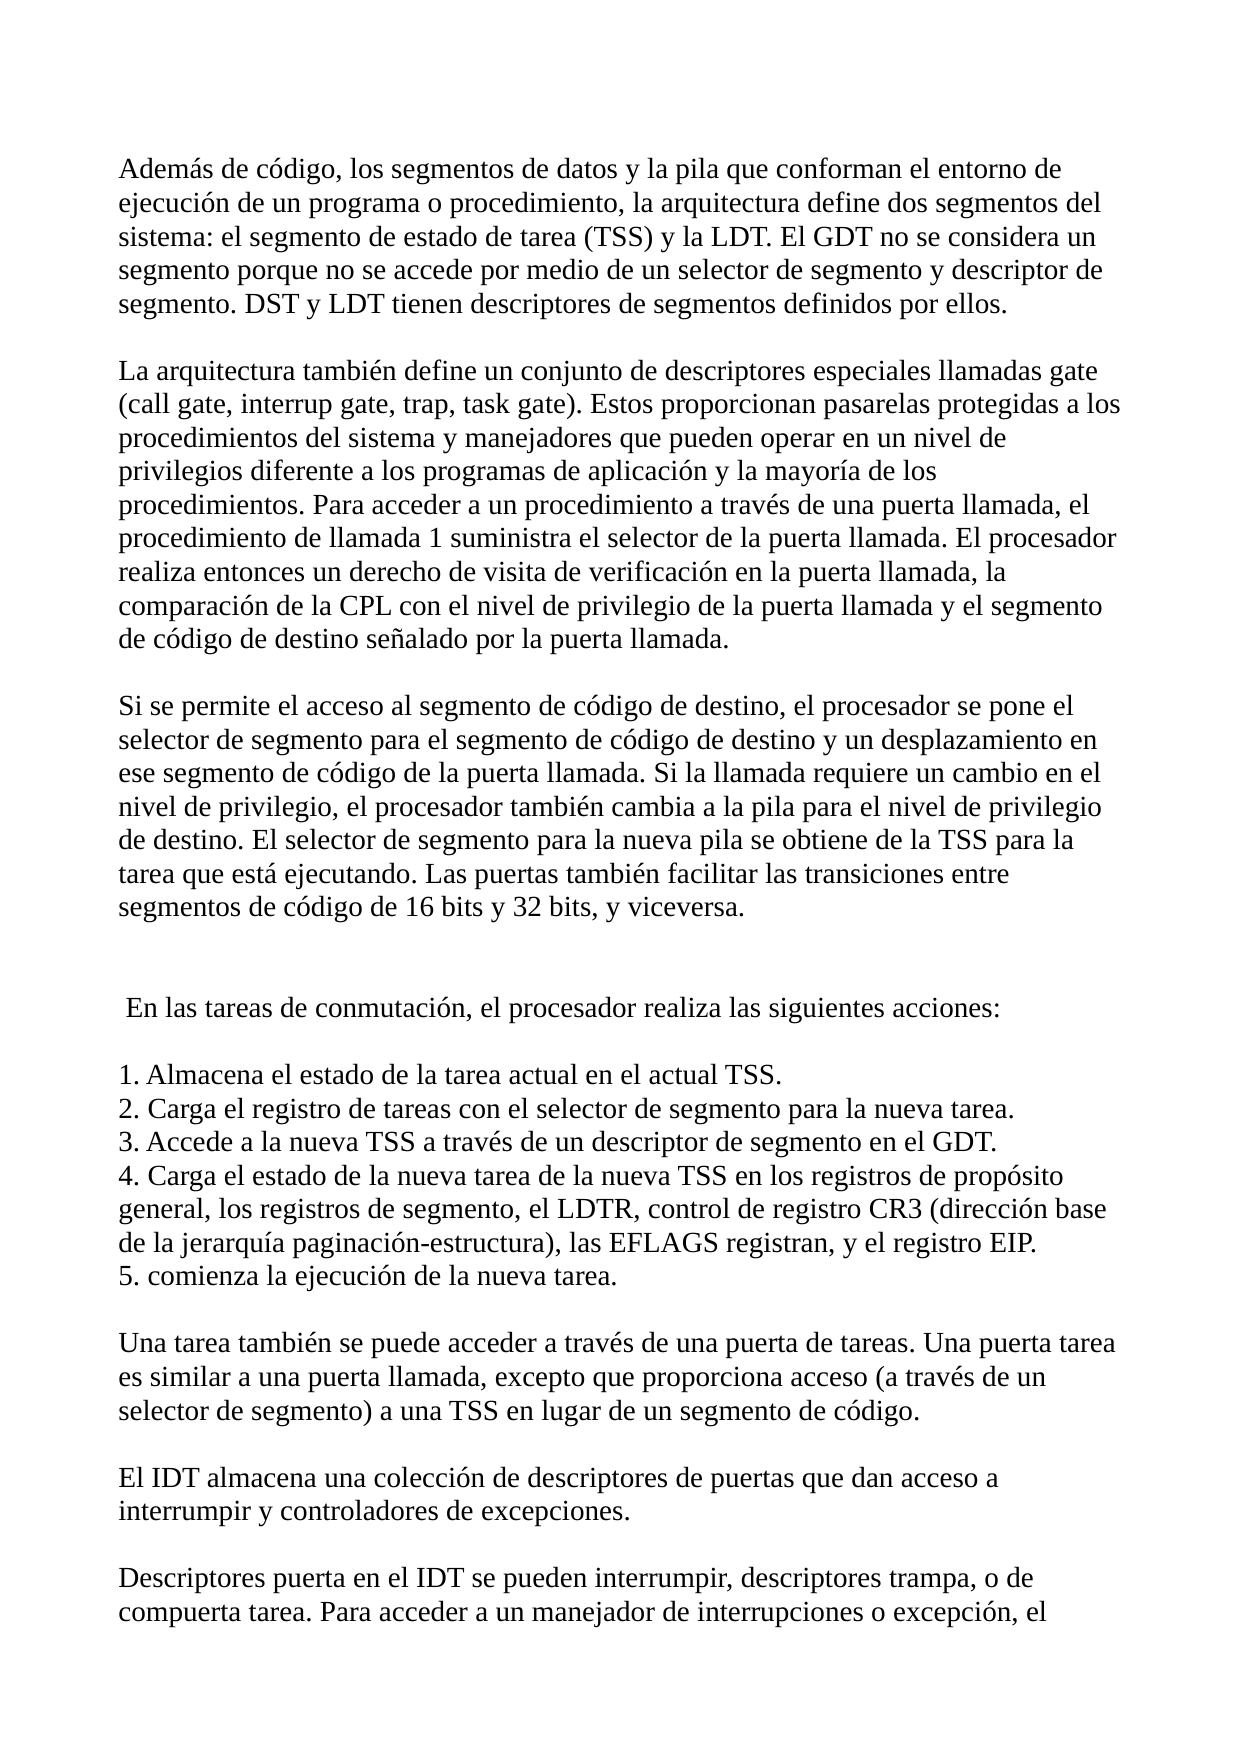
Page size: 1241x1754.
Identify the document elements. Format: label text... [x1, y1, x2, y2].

text Descriptores puerta en el IDT se pueden interrumpir, descriptores trampa, o de compuerta tarea. Para acceder a un manejador de interrupciones o excepción, el [118, 1560, 1122, 1627]
text Una tarea también se puede acceder a través de una puerta de tareas. Una puerta tarea es similar a una puerta llamada, excepto que proporciona acceso (a través de un selector de segmento) a una TSS en lugar de un segmento de código. [118, 1326, 1122, 1426]
text 5. comienza la ejecución de la nueva tarea. [118, 1258, 1122, 1292]
text Además de código, los segmentos de datos y la pila que conforman el entorno de ejecución de un programa o procedimiento, la arquitectura define dos segmentos del sistema: el segmento de estado de tarea (TSS) y la LDT. El GDT no se considera un segmento porque no se accede por medio de un selector de segmento y descriptor de segmento. DST y LDT tienen descriptores de segmentos definidos por ellos. [118, 152, 1122, 319]
text Si se permite el acceso al segmento de código de destino, el procesador se pone el selector de segmento para el segmento de código de destino y un desplazamiento en ese segmento de código de la puerta llamada. Si la llamada requiere un cambio en el nivel de privilegio, el procesador también cambia a la pila para el nivel de privilegio de destino. El selector de segmento para la nueva pila se obtiene de la TSS para la tarea que está ejecutando. Las puertas también facilitar las transiciones entre segmentos de código de 16 bits y 32 bits, y viceversa. [118, 688, 1122, 923]
text 2. Carga el registro de tareas con el selector de segmento para la nueva tarea. [118, 1091, 1122, 1124]
text La arquitectura también define un conjunto de descriptores especiales llamadas gate (call gate, interrup gate, trap, task gate). Estos proporcionan pasarelas protegidas a los procedimientos del sistema y manejadores que pueden operar en un nivel de privilegios diferente a los programas de aplicación y la mayoría de los procedimientos. Para acceder a un procedimiento a través de una puerta llamada, el procedimiento de llamada 1 suministra el selector de la puerta llamada. El procesador realiza entonces un derecho de visita de verificación en la puerta llamada, la comparación de la CPL con el nivel de privilegio de la puerta llamada y el segmento de código de destino señalado por la puerta llamada. [118, 353, 1122, 655]
text 4. Carga el estado de la nueva tarea de la nueva TSS en los registros de propósito general, los registros de segmento, el LDTR, control de registro CR3 (dirección base de la jerarquía paginación-estructura), las EFLAGS registran, y el registro EIP. [118, 1158, 1122, 1258]
text 3. Accede a la nueva TSS a través de un descriptor de segmento en el GDT. [118, 1124, 1122, 1158]
text El IDT almacena una colección de descriptores de puertas que dan acceso a interrumpir y controladores de excepciones. [118, 1460, 1122, 1527]
text 1. Almacena el estado de la tarea actual en el actual TSS. [118, 1057, 1122, 1091]
text En las tareas de conmutación, el procesador realiza las siguientes acciones: [118, 990, 1122, 1024]
